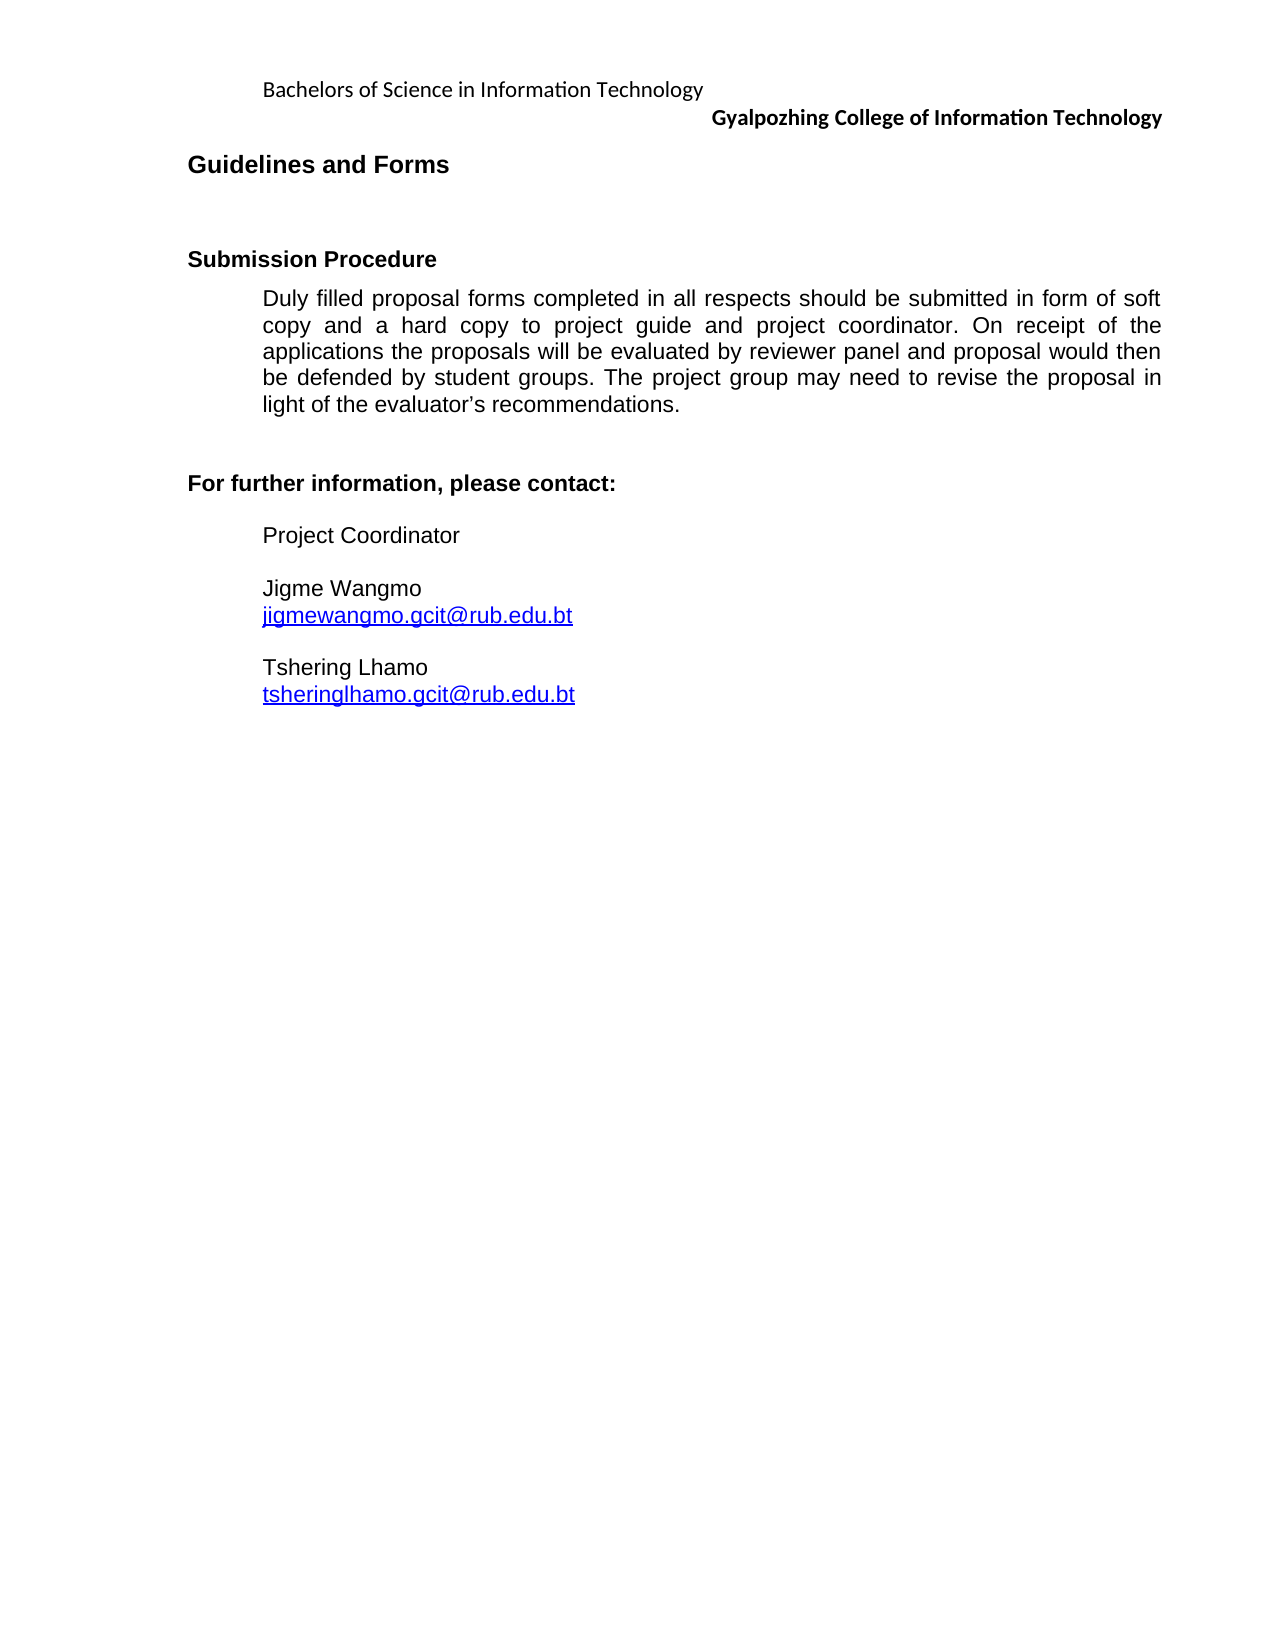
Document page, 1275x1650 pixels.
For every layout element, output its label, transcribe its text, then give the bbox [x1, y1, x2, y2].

text Submission Procedure [187, 246, 1162, 272]
text Duly filled proposal forms completed in all respects should be submitted in form of soft copy and a hard copy to project guide and project coordinator. On receipt of the applications the proposals will be evaluated by reviewer panel and proposal would then be defended by student groups. The project group may need to revise the proposal in light of the evaluator’s recommendations. [262, 285, 1162, 417]
text tsheringlhamo.gcit@rub.edu.bt [187, 681, 1162, 707]
text For further information, please contact: [187, 470, 1162, 496]
text Project Coordinator [262, 522, 1162, 549]
text Guidelines and Forms [187, 150, 1162, 179]
text jigmewangmo.gcit@rub.edu.bt [187, 602, 1162, 628]
text Jigme Wangmo [262, 575, 1162, 602]
text Tshering Lhamo [187, 654, 1162, 681]
